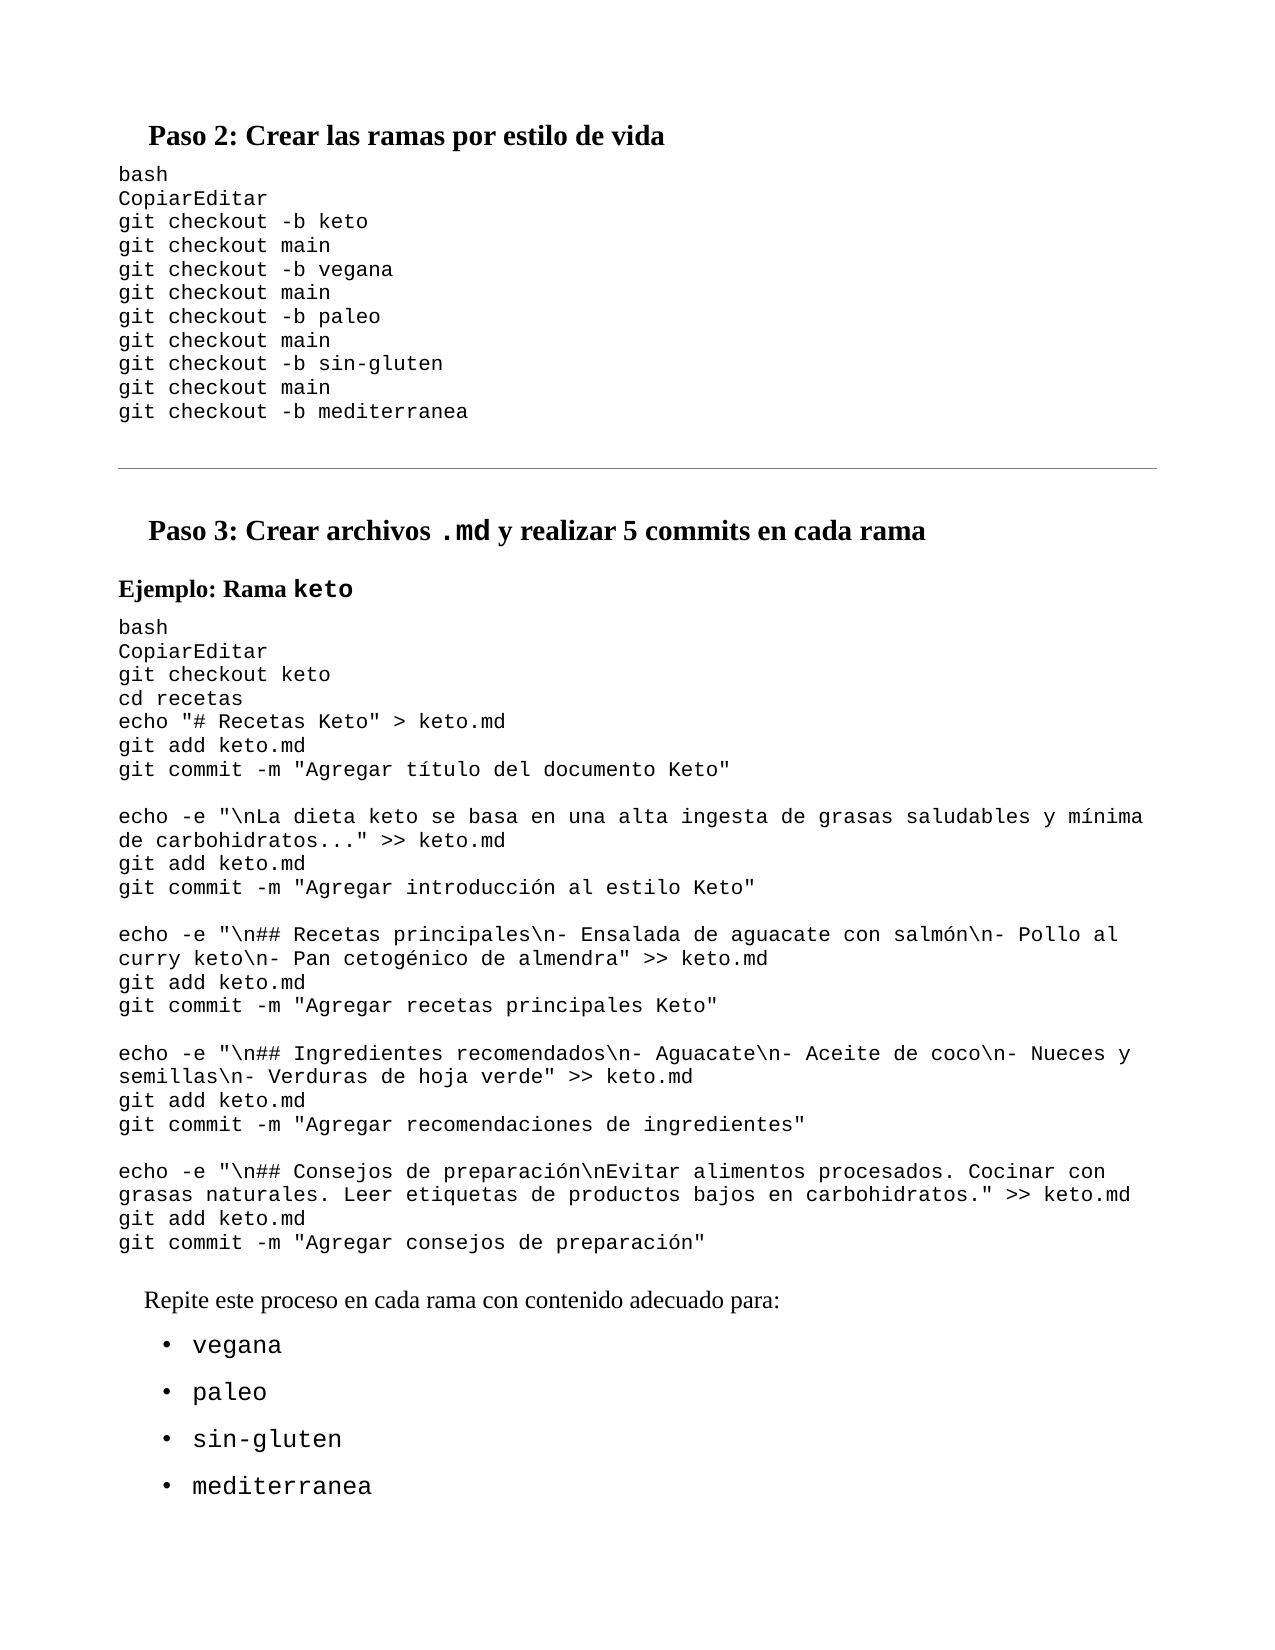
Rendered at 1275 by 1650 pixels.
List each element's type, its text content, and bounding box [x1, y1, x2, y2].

list vegana [162, 1332, 1157, 1361]
text CopiarEditar [118, 641, 1157, 664]
text git checkout -b mediterranea [118, 401, 1157, 424]
text git checkout keto [118, 664, 1157, 688]
text git commit -m "Agregar recomendaciones de ingredientes" [118, 1113, 1157, 1137]
list sin-gluten [162, 1427, 1157, 1455]
text git commit -m "Agregar consejos de preparación" [118, 1232, 1157, 1255]
text git checkout -b vegana [118, 259, 1157, 282]
text git add keto.md [118, 853, 1157, 877]
text git add keto.md [118, 735, 1157, 759]
text git checkout -b keto [118, 211, 1157, 235]
text echo "# Recetas Keto" > keto.md [118, 712, 1157, 735]
text git checkout main [118, 330, 1157, 353]
list mediterranea [162, 1474, 1157, 1502]
text echo -e "\n## Ingredientes recomendados\n- Aguacate\n- Aceite de coco\n- Nueces y semillas\n- Verduras de hoja verde" >> keto.md [118, 1043, 1157, 1090]
text echo -e "\n## Consejos de preparación\nEvitar alimentos procesados. Cocinar con grasas naturales. Leer etiquetas de productos bajos en carbohidratos." >> keto.md [118, 1161, 1157, 1208]
text echo -e "\n## Recetas principales\n- Ensalada de aguacate con salmón\n- Pollo al curry keto\n- Pan cetogénico de almendra" >> keto.md [118, 924, 1157, 972]
text git commit -m "Agregar recetas principales Keto" [118, 995, 1157, 1019]
subtitle 📄 Paso 3: Crear archivos .md y realizar 5 commits en cada rama [118, 513, 1157, 549]
text git checkout main [118, 377, 1157, 401]
list paleo [162, 1379, 1157, 1408]
text git checkout main [118, 235, 1157, 259]
subtitle Ejemplo: Rama keto [118, 574, 1157, 604]
text bash [118, 617, 1157, 641]
text bash [118, 164, 1157, 188]
text CopiarEditar [118, 188, 1157, 211]
text git checkout main [118, 282, 1157, 306]
text git checkout -b paleo [118, 306, 1157, 330]
text git add keto.md [118, 972, 1157, 995]
text git checkout -b sin-gluten [118, 353, 1157, 377]
text 🔁 Repite este proceso en cada rama con contenido adecuado para: [118, 1285, 1157, 1314]
text git add keto.md [118, 1090, 1157, 1113]
text git commit -m "Agregar título del documento Keto" [118, 759, 1157, 782]
text cd recetas [118, 688, 1157, 712]
text git add keto.md [118, 1208, 1157, 1232]
subtitle 🌿 Paso 2: Crear las ramas por estilo de vida [118, 118, 1157, 152]
text git commit -m "Agregar introducción al estilo Keto" [118, 877, 1157, 901]
text echo -e "\nLa dieta keto se basa en una alta ingesta de grasas saludables y mínima de carbohidratos..." >> keto.md [118, 806, 1157, 853]
